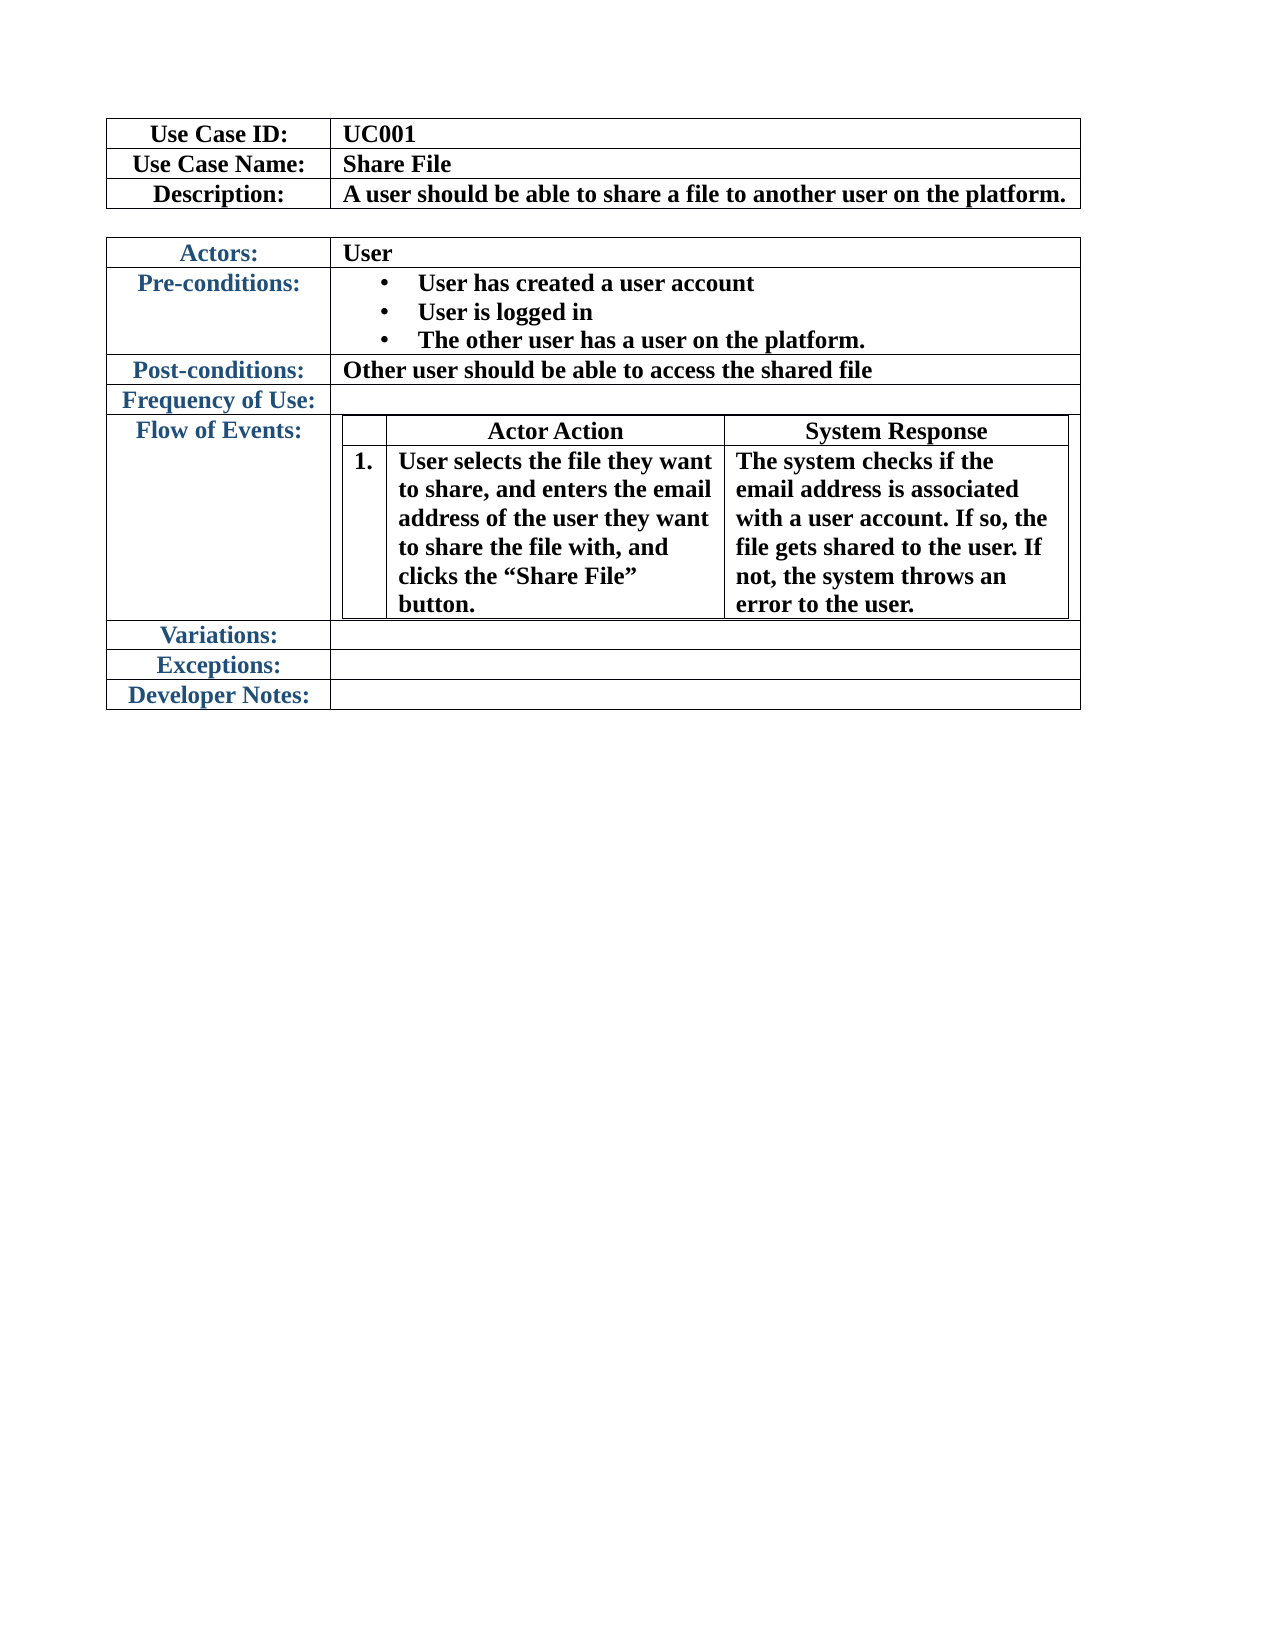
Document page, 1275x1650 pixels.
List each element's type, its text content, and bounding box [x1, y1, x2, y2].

table_cell A user should be able to share a file to another user on the platform. [331, 179, 1080, 207]
table_cell Variations: [107, 621, 330, 649]
table_cell [331, 680, 1080, 709]
table_header Actor Action [387, 416, 724, 445]
table_cell [331, 385, 1080, 414]
table_cell Share File [331, 149, 1080, 178]
table_cell Developer Notes: [107, 680, 330, 709]
table_cell User has created a user account User is logged in The other user has a user on the platform. [331, 268, 1080, 354]
table_cell [1069, 415, 1080, 619]
table_cell Flow of Events: [107, 415, 330, 619]
table_cell User selects the file they want to share, and enters the email address of the user they want to share the file with, and clicks the “Share File” button. [387, 446, 724, 618]
table_cell Use Case Name: [107, 149, 330, 178]
table_header User [331, 238, 1080, 267]
table_cell 1. [343, 446, 386, 618]
table_cell Other user should be able to access the shared file [331, 355, 1080, 384]
table_header UC001 [331, 119, 1080, 148]
table_cell Frequency of Use: [107, 385, 330, 414]
table_header Actors: [107, 238, 330, 267]
table_cell Exceptions: [107, 650, 330, 679]
table_cell Description: [107, 179, 330, 207]
table_cell Post-conditions: [107, 355, 330, 384]
table_cell [331, 621, 1080, 649]
table_header [343, 416, 386, 445]
table_header System Response [725, 416, 1068, 445]
table_cell [331, 650, 1080, 679]
table_cell Pre-conditions: [107, 268, 330, 354]
table_cell The system checks if the email address is associated with a user account. If so, the file gets shared to the user. If not, the system throws an error to the user. [725, 446, 1068, 618]
table_cell [331, 415, 342, 619]
table_header Use Case ID: [107, 119, 330, 148]
